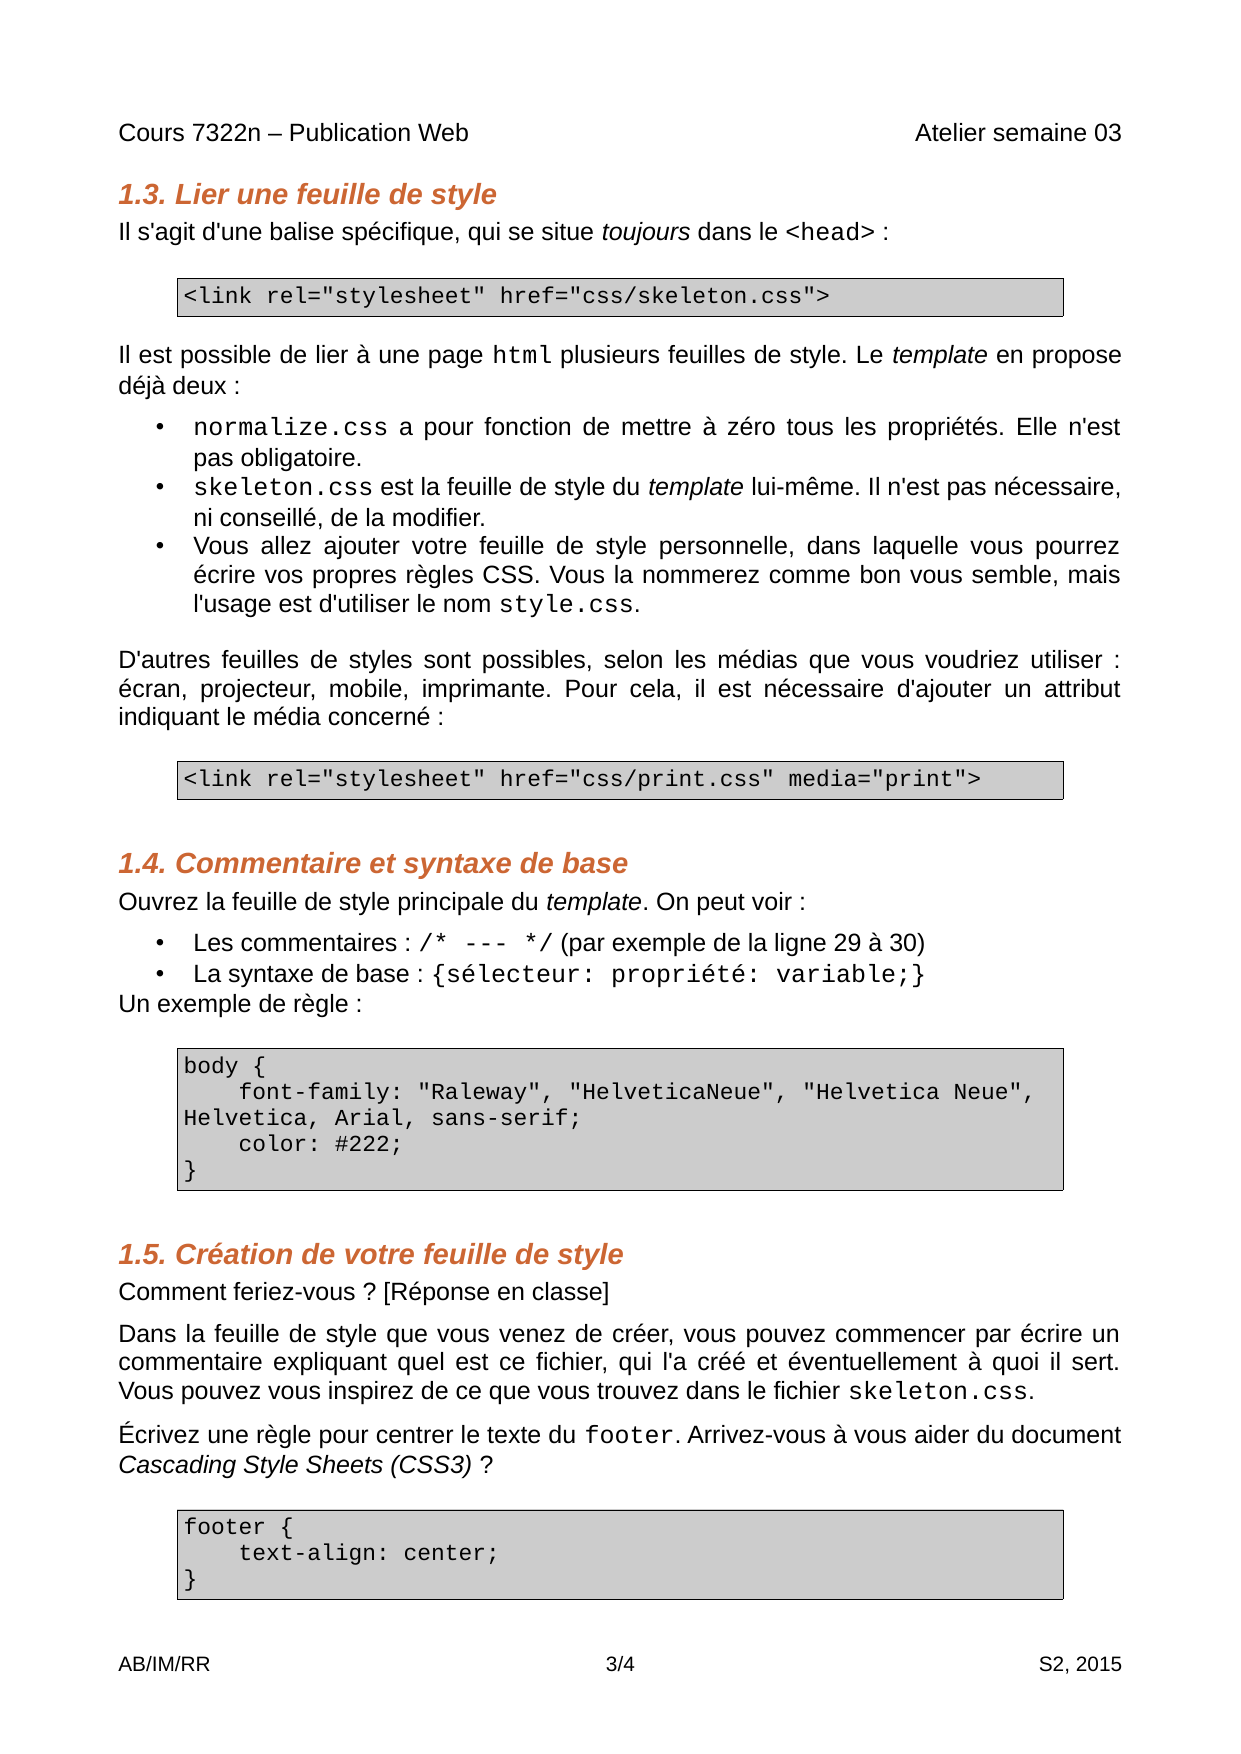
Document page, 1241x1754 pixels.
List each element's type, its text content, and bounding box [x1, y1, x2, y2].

text Il est possible de lier à une page html plusieurs feuilles de style. Le template en propose déjà deux : [118, 340, 1122, 399]
text <link rel="stylesheet" href="css/print.css" media="print"> [178, 762, 1063, 799]
text body { [178, 1049, 1063, 1074]
text Ouvrez la feuille de style principale du template. On peut voir : [118, 886, 1122, 915]
list Vous allez ajouter votre feuille de style personnelle, dans laquelle vous pourrez écrire vos propres règles CSS. Vous la nommerez comme bon vous semble, mais l'usage est d'utiliser le nom style.css. [156, 531, 1122, 620]
list skeleton.css est la feuille de style du template lui-même. Il n'est pas nécessaire, ni conseillé, de la modifier. [156, 472, 1122, 531]
text D'autres feuilles de styles sont possibles, selon les médias que vous voudriez utiliser : écran, projecteur, mobile, imprimante. Pour cela, il est nécessaire d'ajouter un attribut indiquant le média concerné : [118, 645, 1122, 731]
text Dans la feuille de style que vous venez de créer, vous pouvez commencer par écrire un commentaire expliquant quel est ce fichier, qui l'a créé et éventuellement à quoi il sert. Vous pouvez vous inspirez de ce que vous trouvez dans le fichier skeleton.css. [118, 1319, 1122, 1407]
text font-family: "Raleway", "HelveticaNeue", "Helvetica Neue", Helvetica, Arial, sans-serif; [178, 1074, 1063, 1126]
subtitle Lier une feuille de style [118, 177, 1122, 211]
text Un exemple de règle : [118, 989, 1122, 1018]
text Comment feriez-vous ? [Réponse en classe] [118, 1277, 1122, 1306]
text color: #222; [178, 1126, 1063, 1152]
text footer { [178, 1511, 1063, 1535]
subtitle Création de votre feuille de style [118, 1237, 1122, 1271]
text Il s'agit d'une balise spécifique, qui se situe toujours dans le <head> : [118, 217, 1122, 248]
text text-align: center; [178, 1535, 1063, 1561]
text Écrivez une règle pour centrer le texte du footer. Arrivez-vous à vous aider du document Cascading Style Sheets (CSS3) ? [118, 1419, 1122, 1479]
list Les commentaires : /* --- */ (par exemple de la ligne 29 à 30) [156, 928, 1122, 958]
list La syntaxe de base : {sélecteur: propriété: variable;} [156, 958, 1122, 989]
text } [178, 1561, 1063, 1599]
list normalize.css a pour fonction de mettre à zéro tous les propriétés. Elle n'est pas obligatoire. [156, 412, 1122, 472]
subtitle Commentaire et syntaxe de base [118, 846, 1122, 880]
text } [178, 1152, 1063, 1190]
text <link rel="stylesheet" href="css/skeleton.css"> [178, 279, 1063, 316]
